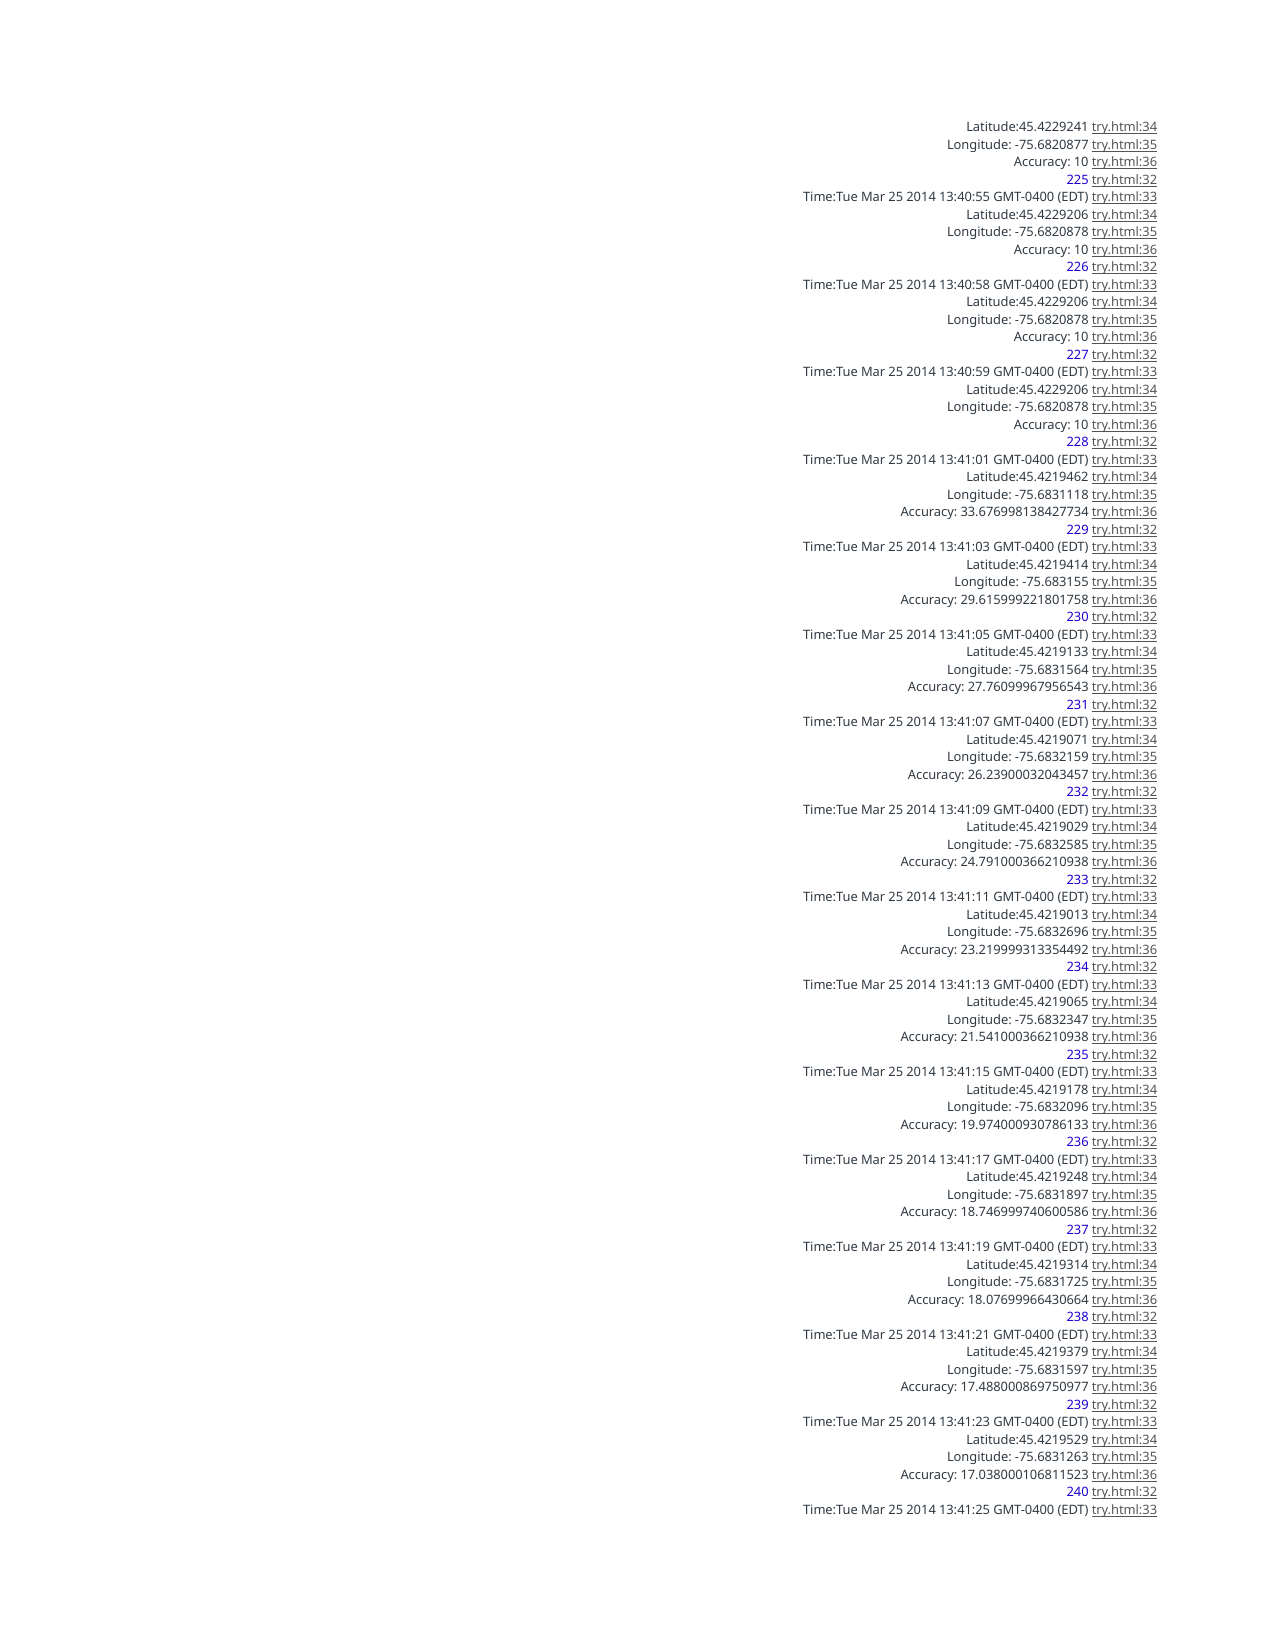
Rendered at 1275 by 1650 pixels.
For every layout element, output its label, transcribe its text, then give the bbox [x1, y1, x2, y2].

text Accuracy: 10 try.html:36 [151, 416, 1157, 433]
text Time:Tue Mar 25 2014 13:41:17 GMT-0400 (EDT) try.html:33 [151, 1151, 1157, 1168]
text Latitude:45.4219462 try.html:34 [151, 468, 1157, 486]
text 232 try.html:32 [151, 783, 1157, 801]
text Time:Tue Mar 25 2014 13:40:55 GMT-0400 (EDT) try.html:33 [151, 188, 1157, 206]
text Time:Tue Mar 25 2014 13:41:15 GMT-0400 (EDT) try.html:33 [151, 1063, 1157, 1081]
text Longitude: -75.6831263 try.html:35 [151, 1448, 1157, 1466]
text Time:Tue Mar 25 2014 13:41:23 GMT-0400 (EDT) try.html:33 [151, 1413, 1157, 1431]
text Longitude: -75.6832347 try.html:35 [151, 1011, 1157, 1028]
text Longitude: -75.6831897 try.html:35 [151, 1186, 1157, 1203]
text 230 try.html:32 [151, 608, 1157, 626]
text Accuracy: 23.219999313354492 try.html:36 [151, 941, 1157, 958]
text Longitude: -75.6820878 try.html:35 [151, 223, 1157, 241]
text Accuracy: 10 try.html:36 [151, 328, 1157, 346]
text Time:Tue Mar 25 2014 13:41:01 GMT-0400 (EDT) try.html:33 [151, 451, 1157, 468]
text Longitude: -75.6832696 try.html:35 [151, 923, 1157, 941]
text 235 try.html:32 [151, 1046, 1157, 1063]
text Latitude:45.4219414 try.html:34 [151, 556, 1157, 573]
text Longitude: -75.6820877 try.html:35 [151, 136, 1157, 153]
text Latitude:45.4219029 try.html:34 [151, 818, 1157, 836]
text Longitude: -75.6831564 try.html:35 [151, 661, 1157, 678]
text Time:Tue Mar 25 2014 13:41:19 GMT-0400 (EDT) try.html:33 [151, 1238, 1157, 1256]
text 237 try.html:32 [151, 1221, 1157, 1238]
text Accuracy: 21.541000366210938 try.html:36 [151, 1028, 1157, 1046]
text Time:Tue Mar 25 2014 13:41:21 GMT-0400 (EDT) try.html:33 [151, 1326, 1157, 1343]
text Time:Tue Mar 25 2014 13:41:05 GMT-0400 (EDT) try.html:33 [151, 626, 1157, 643]
text 231 try.html:32 [151, 696, 1157, 713]
text Longitude: -75.6831725 try.html:35 [151, 1273, 1157, 1291]
text Latitude:45.4229206 try.html:34 [151, 293, 1157, 311]
text Accuracy: 18.746999740600586 try.html:36 [151, 1203, 1157, 1221]
text Accuracy: 19.974000930786133 try.html:36 [151, 1116, 1157, 1133]
text Latitude:45.4219314 try.html:34 [151, 1256, 1157, 1273]
text Latitude:45.4219178 try.html:34 [151, 1081, 1157, 1098]
text Time:Tue Mar 25 2014 13:41:03 GMT-0400 (EDT) try.html:33 [151, 538, 1157, 556]
text Time:Tue Mar 25 2014 13:41:13 GMT-0400 (EDT) try.html:33 [151, 976, 1157, 993]
text 227 try.html:32 [151, 346, 1157, 363]
text Latitude:45.4219529 try.html:34 [151, 1431, 1157, 1448]
text Time:Tue Mar 25 2014 13:40:59 GMT-0400 (EDT) try.html:33 [151, 363, 1157, 381]
text Accuracy: 27.76099967956543 try.html:36 [151, 678, 1157, 696]
text Longitude: -75.6820878 try.html:35 [151, 311, 1157, 328]
text Accuracy: 33.676998138427734 try.html:36 [151, 503, 1157, 521]
text Longitude: -75.6831597 try.html:35 [151, 1361, 1157, 1378]
text Accuracy: 10 try.html:36 [151, 153, 1157, 171]
text Latitude:45.4219133 try.html:34 [151, 643, 1157, 661]
text 225 try.html:32 [151, 171, 1157, 188]
text Latitude:45.4219065 try.html:34 [151, 993, 1157, 1011]
text 226 try.html:32 [151, 258, 1157, 276]
text Latitude:45.4219379 try.html:34 [151, 1343, 1157, 1361]
text Longitude: -75.6832585 try.html:35 [151, 836, 1157, 853]
text Accuracy: 10 try.html:36 [151, 241, 1157, 258]
text Accuracy: 29.615999221801758 try.html:36 [151, 591, 1157, 608]
text Latitude:45.4219248 try.html:34 [151, 1168, 1157, 1186]
text Time:Tue Mar 25 2014 13:41:25 GMT-0400 (EDT) try.html:33 [151, 1501, 1157, 1518]
text Latitude:45.4229206 try.html:34 [151, 206, 1157, 223]
text Time:Tue Mar 25 2014 13:41:09 GMT-0400 (EDT) try.html:33 [151, 801, 1157, 818]
text Time:Tue Mar 25 2014 13:41:11 GMT-0400 (EDT) try.html:33 [151, 888, 1157, 906]
text 239 try.html:32 [151, 1396, 1157, 1413]
text Accuracy: 17.488000869750977 try.html:36 [151, 1378, 1157, 1396]
text Longitude: -75.683155 try.html:35 [151, 573, 1157, 591]
text Latitude:45.4219071 try.html:34 [151, 731, 1157, 748]
text 233 try.html:32 [151, 871, 1157, 888]
text Time:Tue Mar 25 2014 13:40:58 GMT-0400 (EDT) try.html:33 [151, 276, 1157, 293]
text Accuracy: 17.038000106811523 try.html:36 [151, 1466, 1157, 1483]
text 238 try.html:32 [151, 1308, 1157, 1326]
text Longitude: -75.6832159 try.html:35 [151, 748, 1157, 766]
text Accuracy: 18.07699966430664 try.html:36 [151, 1291, 1157, 1308]
text Latitude:45.4229241 try.html:34 [151, 118, 1157, 136]
text 228 try.html:32 [151, 433, 1157, 451]
text Latitude:45.4219013 try.html:34 [151, 906, 1157, 923]
text 240 try.html:32 [151, 1483, 1157, 1501]
text 229 try.html:32 [151, 521, 1157, 538]
text Accuracy: 26.23900032043457 try.html:36 [151, 766, 1157, 783]
text Latitude:45.4229206 try.html:34 [151, 381, 1157, 398]
text 234 try.html:32 [151, 958, 1157, 976]
text Accuracy: 24.791000366210938 try.html:36 [151, 853, 1157, 871]
text Longitude: -75.6831118 try.html:35 [151, 486, 1157, 503]
text Longitude: -75.6832096 try.html:35 [151, 1098, 1157, 1116]
text Time:Tue Mar 25 2014 13:41:07 GMT-0400 (EDT) try.html:33 [151, 713, 1157, 731]
text 236 try.html:32 [151, 1133, 1157, 1151]
text Longitude: -75.6820878 try.html:35 [151, 398, 1157, 416]
